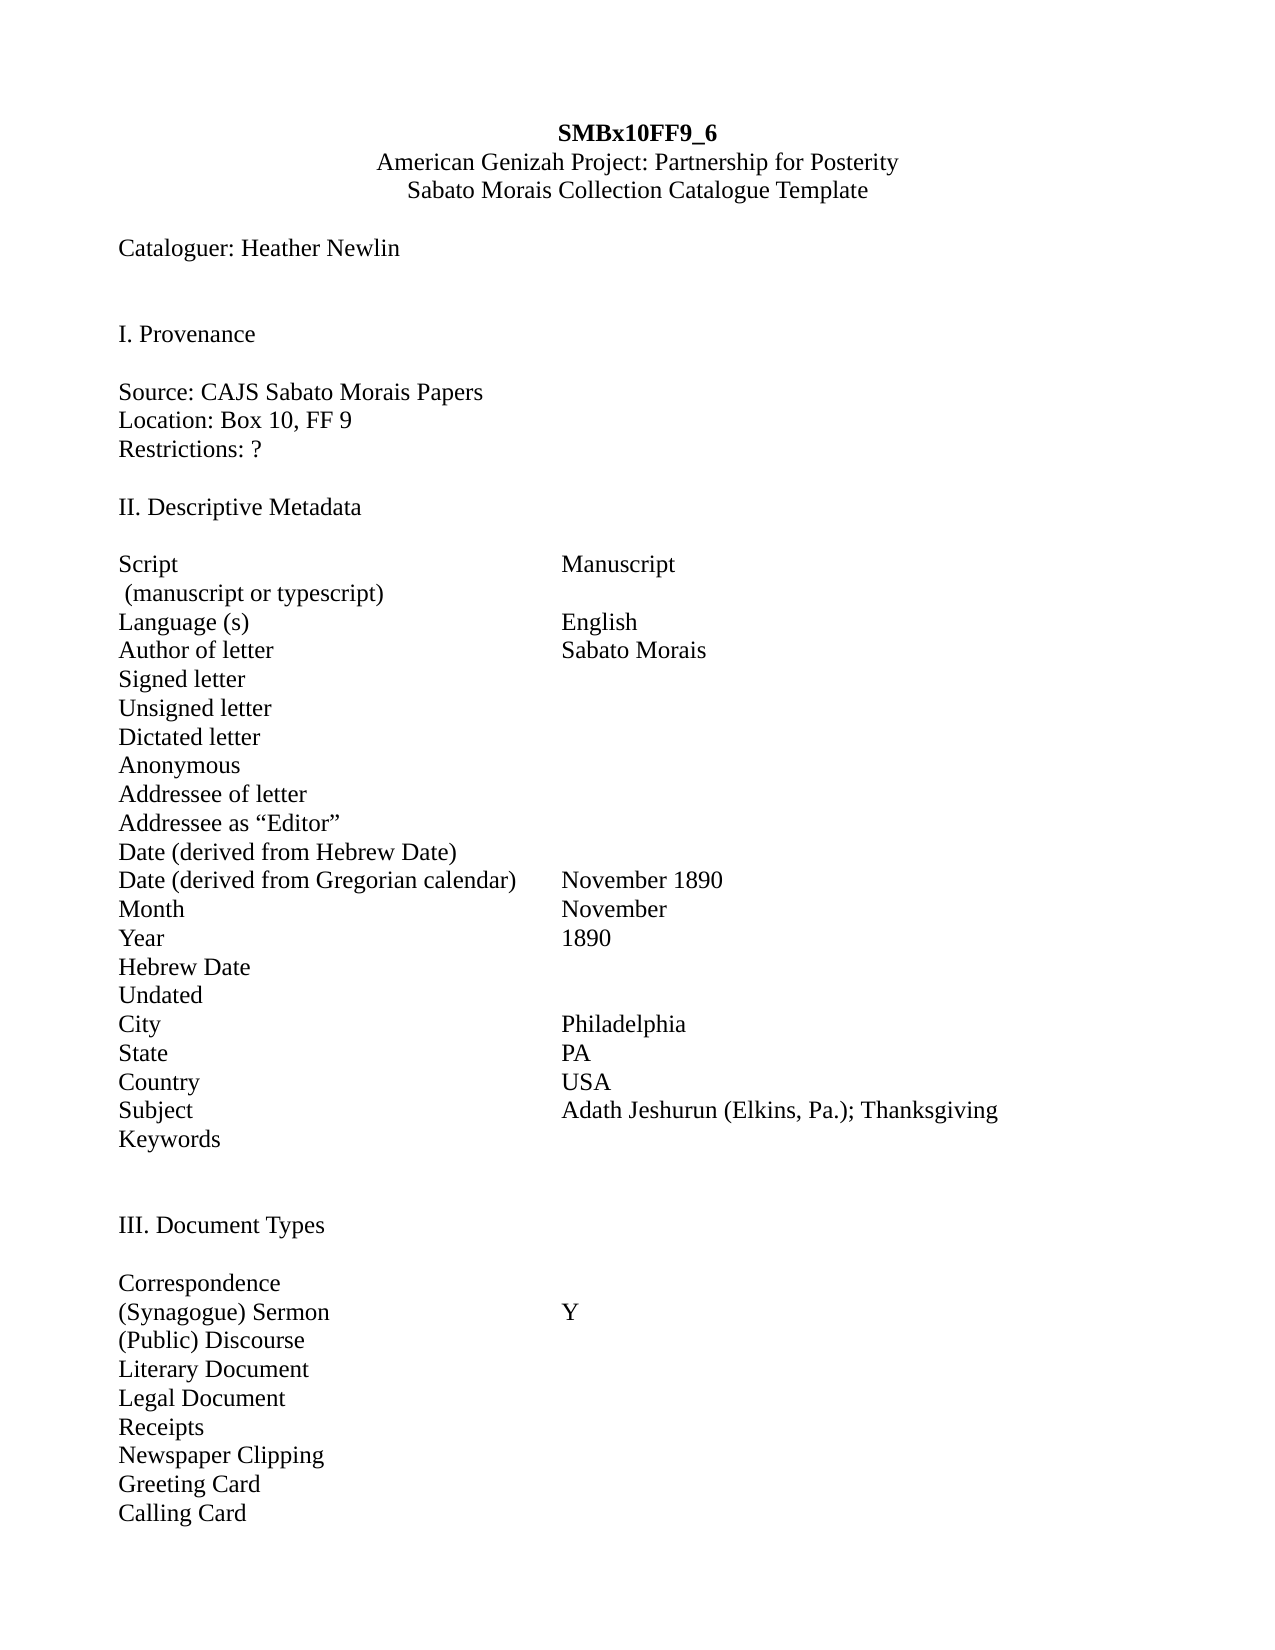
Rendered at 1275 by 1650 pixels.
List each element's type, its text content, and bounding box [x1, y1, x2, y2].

text II. Descriptive Metadata [118, 492, 1157, 521]
text (Public) Discourse [118, 1326, 1157, 1354]
text Sabato Morais Collection Catalogue Template [118, 176, 1157, 204]
text Signed letter [118, 664, 1157, 693]
text (Synagogue) Sermon Y [118, 1297, 1157, 1326]
text Source: CAJS Sabato Morais Papers [118, 377, 1157, 406]
text Date (derived from Hebrew Date) [118, 837, 1157, 866]
text Year 1890 [118, 923, 1157, 952]
text Anonymous [118, 751, 1157, 779]
text Country USA [118, 1067, 1157, 1096]
text Script Manuscript [118, 549, 1157, 578]
text Restrictions: ? [118, 434, 1157, 463]
text SMBx10FF9_6 [118, 118, 1157, 147]
text Receipts [118, 1412, 1157, 1441]
text Location: Box 10, FF 9 [118, 406, 1157, 434]
text State PA [118, 1038, 1157, 1067]
text Newspaper Clipping [118, 1441, 1157, 1469]
text Subject Adath Jeshurun (Elkins, Pa.); Thanksgiving [118, 1096, 1157, 1124]
text Correspondence [118, 1268, 1157, 1297]
text Undated [118, 981, 1157, 1009]
text Unsigned letter [118, 693, 1157, 722]
text Greeting Card [118, 1469, 1157, 1498]
text American Genizah Project: Partnership for Posterity [118, 147, 1157, 176]
text Keywords [118, 1124, 1157, 1153]
text Literary Document [118, 1354, 1157, 1383]
text Addressee of letter [118, 779, 1157, 808]
text City Philadelphia [118, 1009, 1157, 1038]
text (manuscript or typescript) [118, 578, 1157, 607]
text Cataloguer: Heather Newlin [118, 233, 1157, 262]
text Calling Card [118, 1498, 1157, 1527]
text Hebrew Date [118, 952, 1157, 981]
text Date (derived from Gregorian calendar) November 1890 [118, 866, 1157, 894]
text Author of letter Sabato Morais [118, 636, 1157, 664]
text Dictated letter [118, 722, 1157, 751]
text Month November [118, 894, 1157, 923]
text III. Document Types [118, 1211, 1157, 1239]
text Language (s) English [118, 607, 1157, 636]
text Legal Document [118, 1383, 1157, 1412]
text I. Provenance [118, 319, 1157, 348]
text Addressee as “Editor” [118, 808, 1157, 837]
